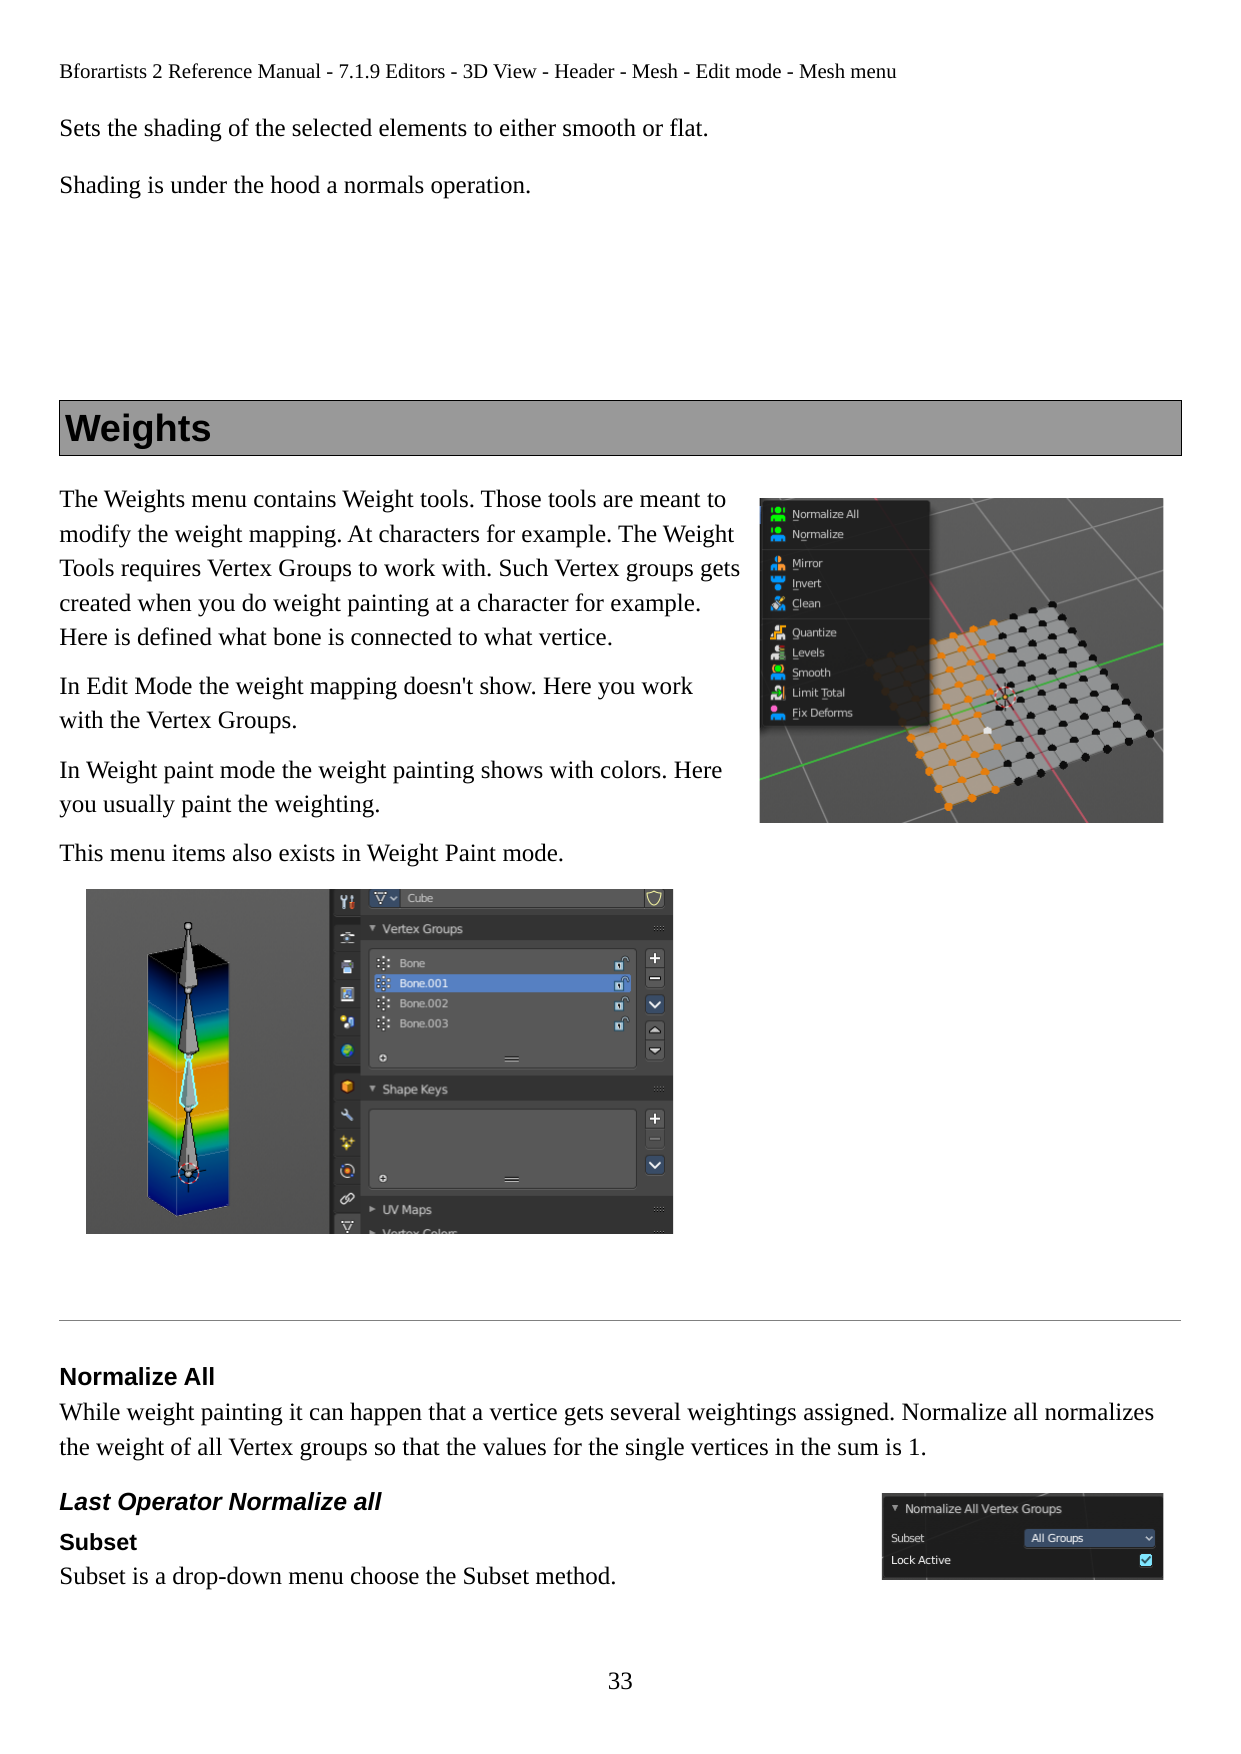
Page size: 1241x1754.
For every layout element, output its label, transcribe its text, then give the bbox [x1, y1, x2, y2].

text Sets the shading of the selected elements to either smooth or flat. [59, 113, 1181, 141]
picture [86, 889, 674, 1234]
text In Edit Mode the weight mapping doesn't show. Here you work with the Vertex Groups. [59, 671, 759, 734]
text In Weight paint mode the weight painting shows with colors. Here you usually paint the weighting. [59, 755, 759, 818]
text Shading is under the hood a normals operation. [59, 170, 1181, 199]
text While weight painting it can happen that a vertice gets several weightings assigned. Normalize all normalizes the weight of all Vertex groups so that the values for the single vertices in the sum is 1. [59, 1397, 1181, 1461]
subtitle Subset [59, 1528, 881, 1555]
subtitle Normalize All [59, 1362, 1181, 1391]
text This menu items also exists in Weight Paint mode. [59, 838, 1181, 867]
picture [881, 1493, 1164, 1580]
table_header Weights [60, 401, 1181, 455]
subtitle [1164, 1528, 1181, 1555]
subtitle Last Operator Normalize all [59, 1487, 1181, 1516]
text Subset is a drop-down menu choose the Subset method. [59, 1561, 1181, 1590]
text The Weights menu contains Weight tools. Those tools are meant to modify the weight mapping. At characters for example. The Weight Tools requires Vertex Groups to work with. Such Vertex groups gets created when you do weight painting at a character for example. Here is defined what bone is connected to what vertice. [59, 484, 1181, 651]
picture [759, 498, 1164, 823]
